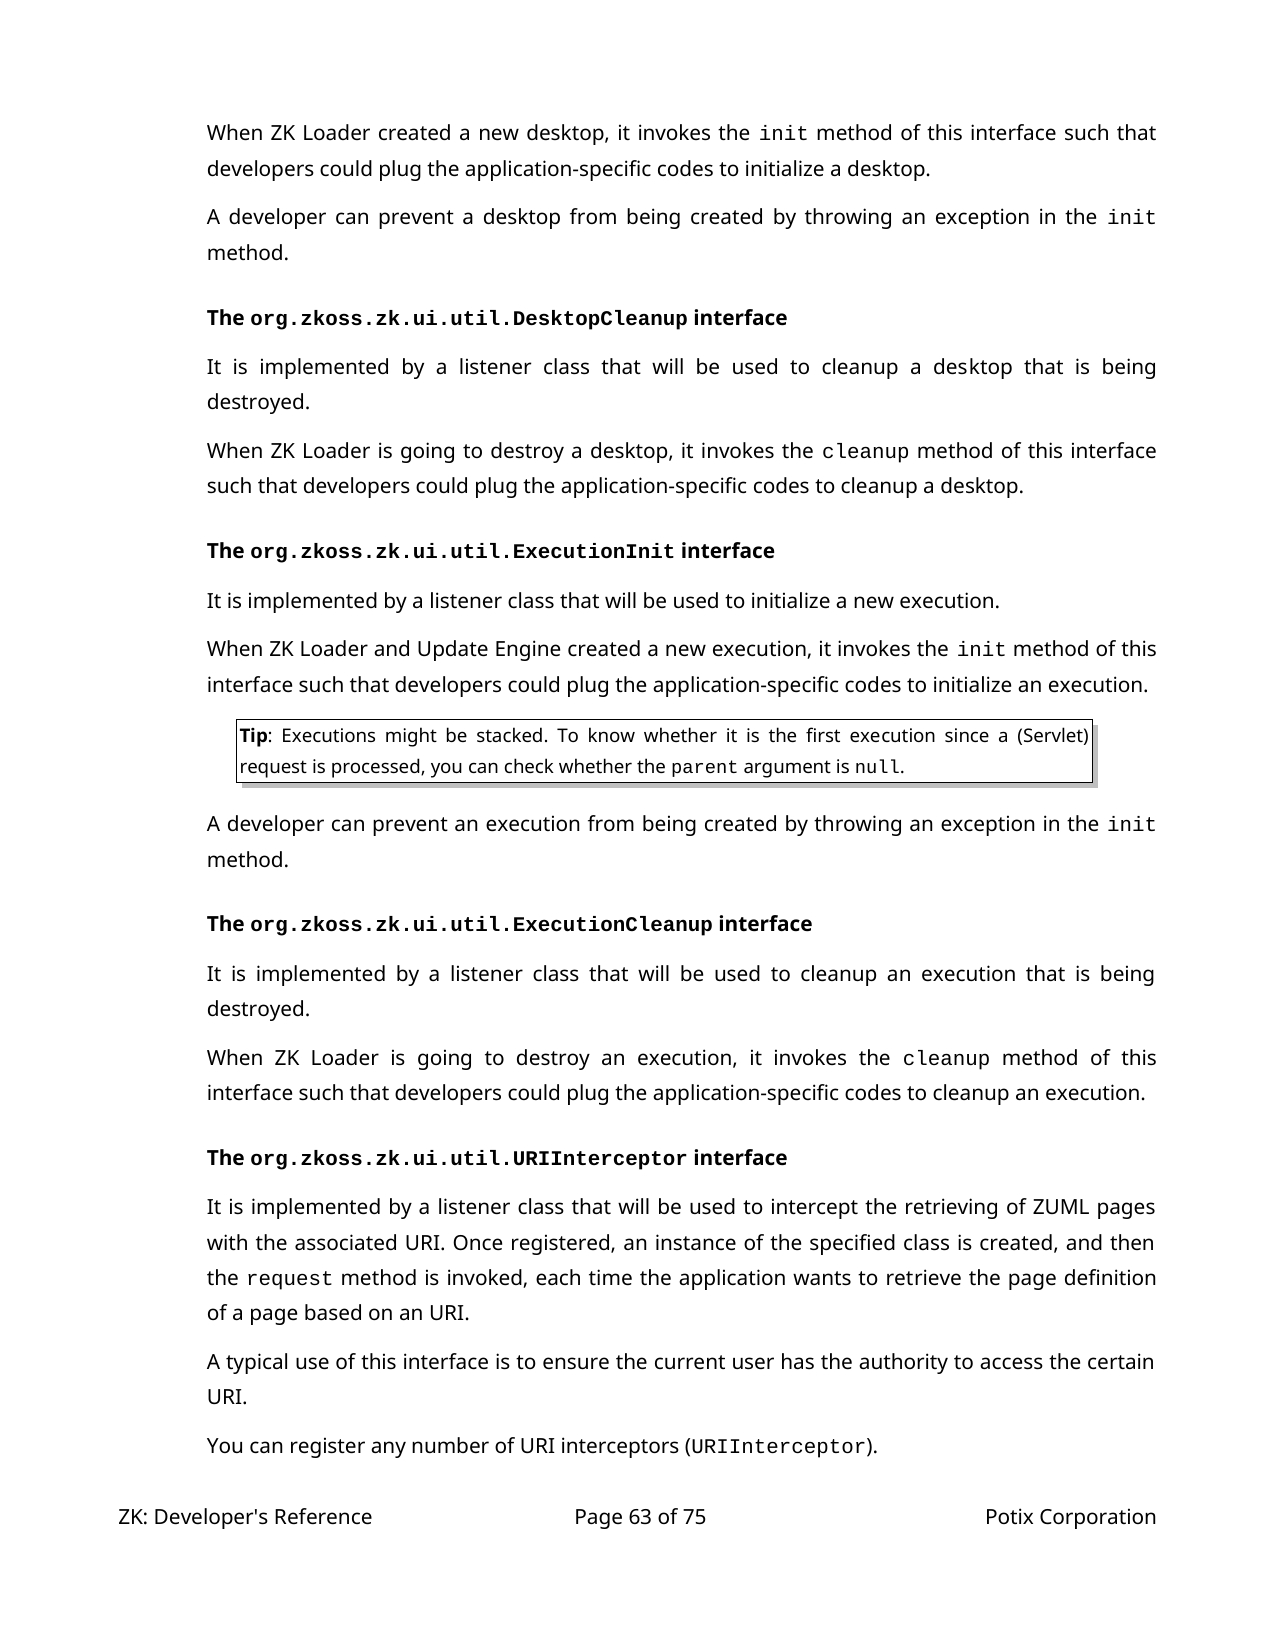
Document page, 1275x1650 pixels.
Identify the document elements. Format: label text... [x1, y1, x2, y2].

text When ZK Loader is going to destroy an execution, it invokes the cleanup method of this interface such that developers could plug the application-specific codes to cleanup an execution. [207, 1043, 1157, 1107]
text A developer can prevent a desktop from being created by throwing an exception in the init method. [207, 202, 1157, 266]
text It is implemented by a listener class that will be used to cleanup a desktop that is being destroyed. [207, 352, 1157, 416]
text It is implemented by a listener class that will be used to initialize a new execution. [207, 586, 1157, 614]
subtitle The org.zkoss.zk.ui.util.DesktopCleanup interface [207, 303, 1157, 331]
text It is implemented by a listener class that will be used to intercept the retrieving of ZUML pages with the associated URI. Once registered, an instance of the specified class is created, and then the request method is invoked, each time the application wants to retrieve the page definition of a page based on an URI. [207, 1192, 1157, 1327]
subtitle The org.zkoss.zk.ui.util.ExecutionInit interface [207, 537, 1157, 565]
text Tip: Executions might be stacked. To know whether it is the first execution since a (Servlet) request is processed, you can check whether the parent argument is null. [237, 720, 1092, 782]
text When ZK Loader created a new desktop, it invokes the init method of this interface such that developers could plug the application-specific codes to initialize a desktop. [207, 118, 1157, 182]
text When ZK Loader is going to destroy a desktop, it invokes the cleanup method of this interface such that developers could plug the application-specific codes to cleanup a desktop. [207, 436, 1157, 500]
text A developer can prevent an execution from being created by throwing an exception in the init method. [207, 809, 1157, 873]
subtitle The org.zkoss.zk.ui.util.URIInterceptor interface [207, 1143, 1157, 1172]
text It is implemented by a listener class that will be used to cleanup an execution that is being destroyed. [207, 959, 1157, 1022]
text When ZK Loader and Update Engine created a new execution, it invokes the init method of this interface such that developers could plug the application-specific codes to initialize an execution. [207, 634, 1157, 698]
subtitle The org.zkoss.zk.ui.util.ExecutionCleanup interface [207, 909, 1157, 938]
text You can register any number of URI interceptors (URIInterceptor). [207, 1431, 1157, 1460]
text A typical use of this interface is to ensure the current user has the authority to access the certain URI. [207, 1347, 1157, 1411]
